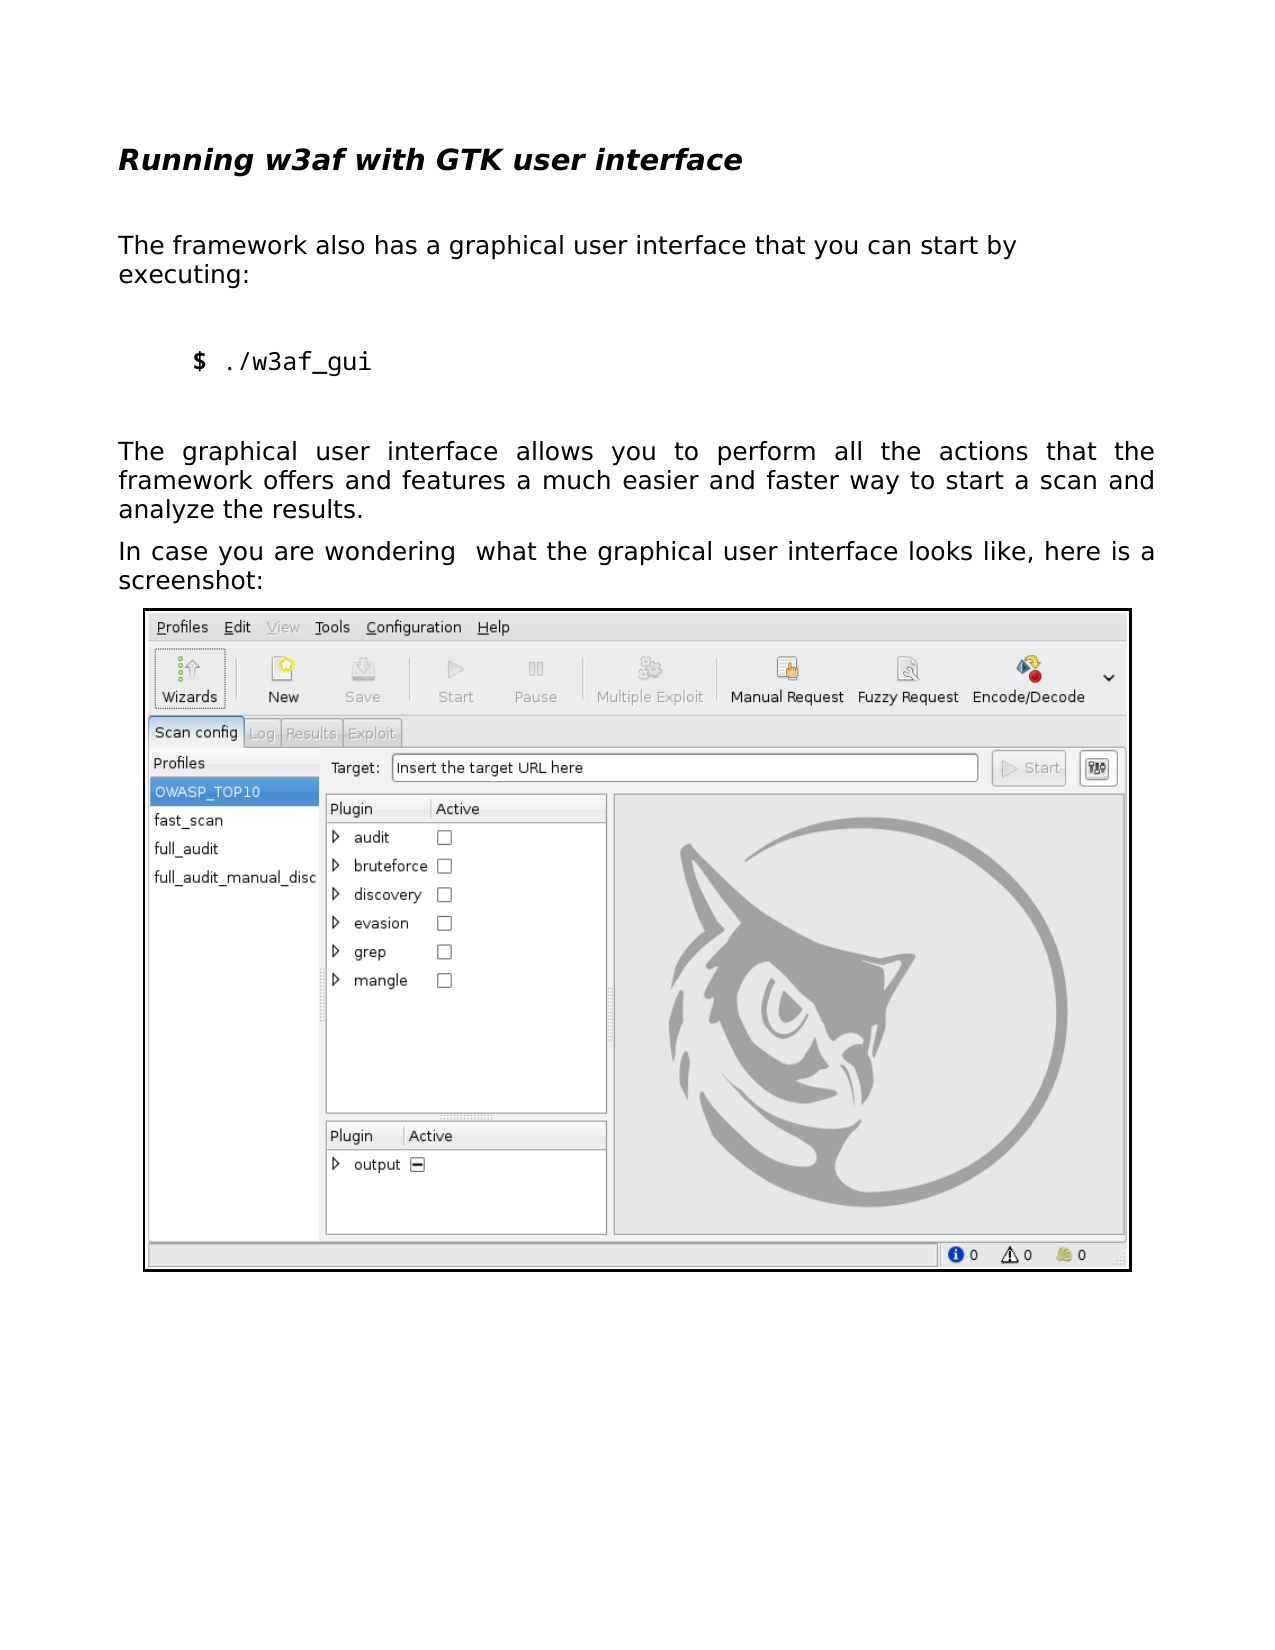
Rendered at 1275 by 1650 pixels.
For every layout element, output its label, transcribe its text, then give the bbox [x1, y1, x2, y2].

text The framework also has a graphical user interface that you can start by executing: [118, 231, 1157, 289]
text In case you are wondering what the graphical user interface looks like, here is a screenshot: [118, 537, 1157, 595]
picture [148, 613, 1127, 1267]
text $ ./w3af_gui [192, 344, 1157, 378]
text The graphical user interface allows you to perform all the actions that the framework offers and features a much easier and faster way to start a scan and analyze the results. [118, 437, 1157, 524]
